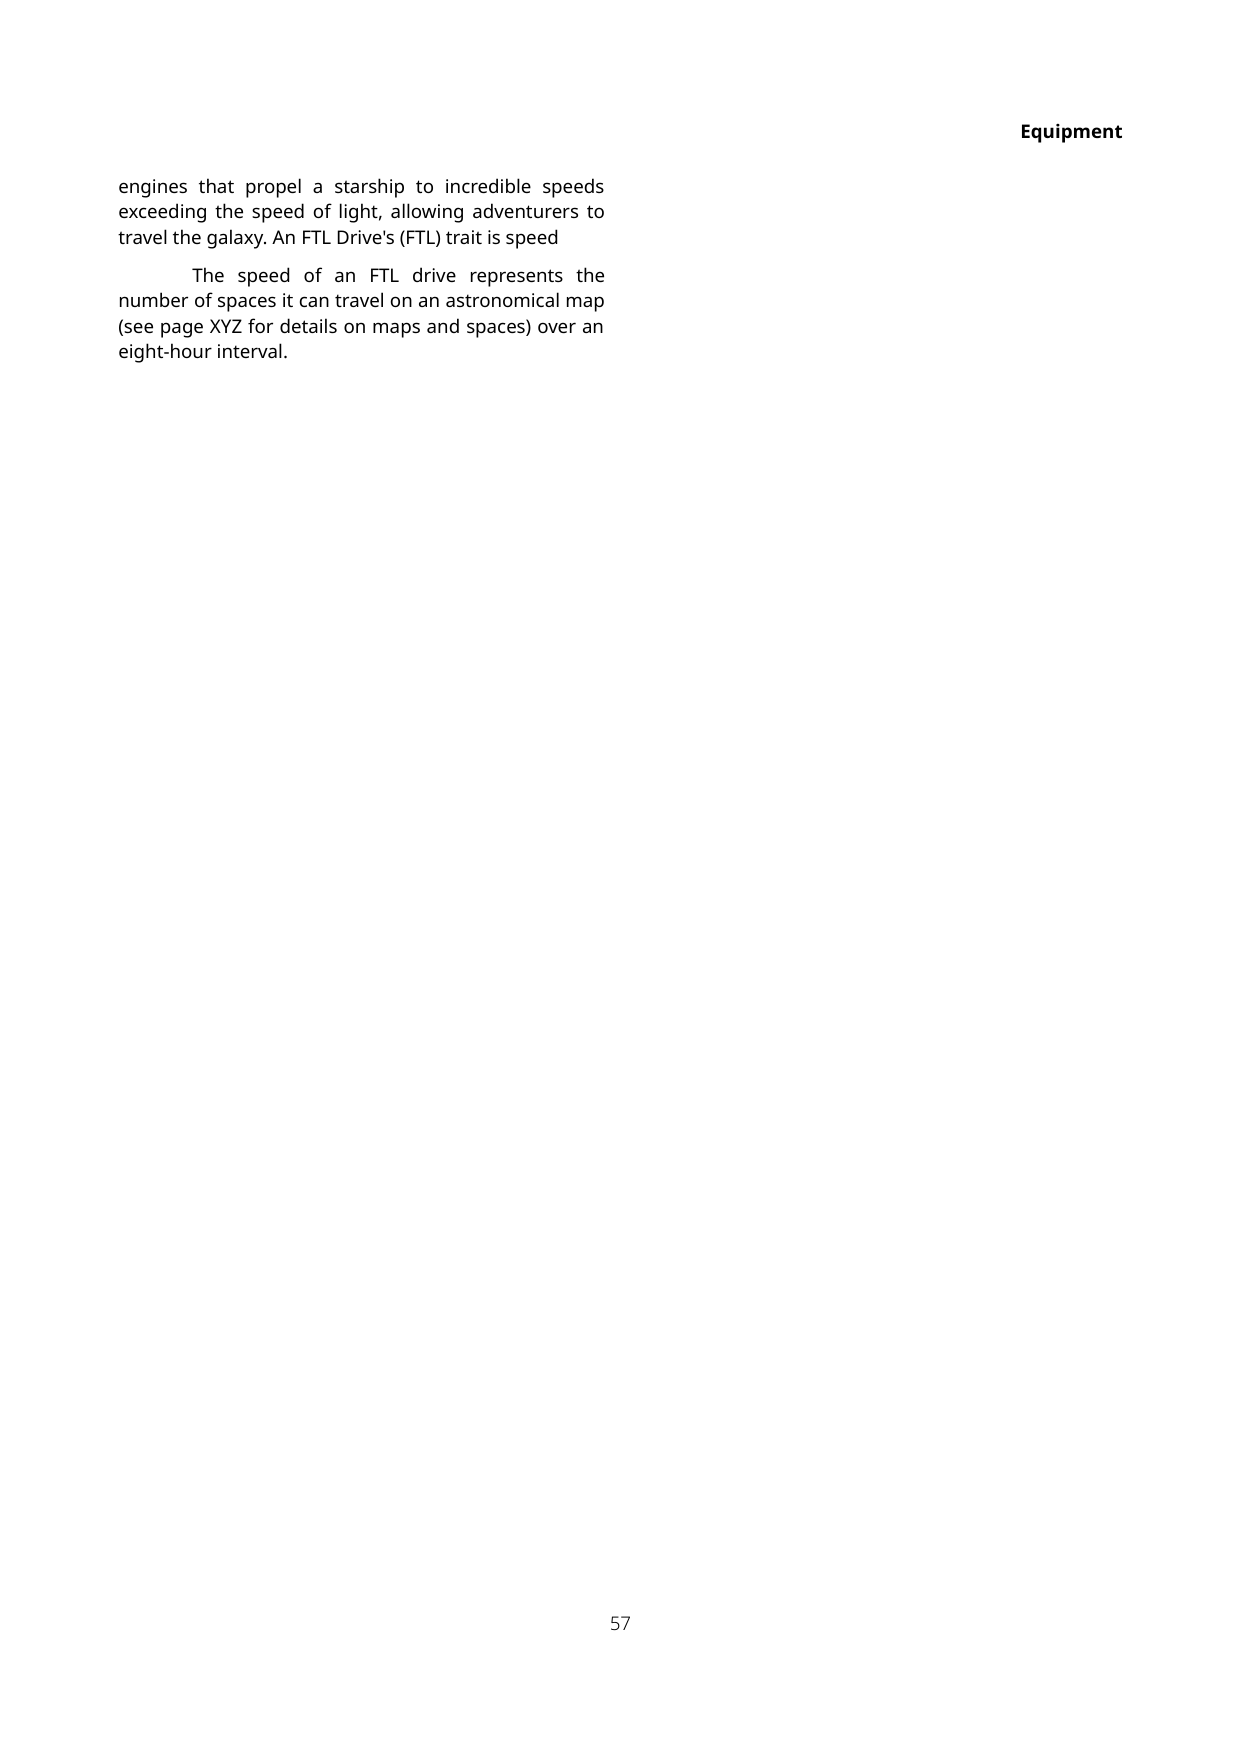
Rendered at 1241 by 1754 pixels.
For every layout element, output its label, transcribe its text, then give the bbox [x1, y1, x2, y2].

text The speed of an FTL drive represents the number of spaces it can travel on an astronomical map (see page XYZ for details on maps and spaces) over an eight-hour interval. [118, 262, 605, 364]
text engines that propel a starship to incredible speeds exceeding the speed of light, allowing adventurers to travel the galaxy. An FTL Drive's (FTL) trait is speed [118, 173, 605, 250]
